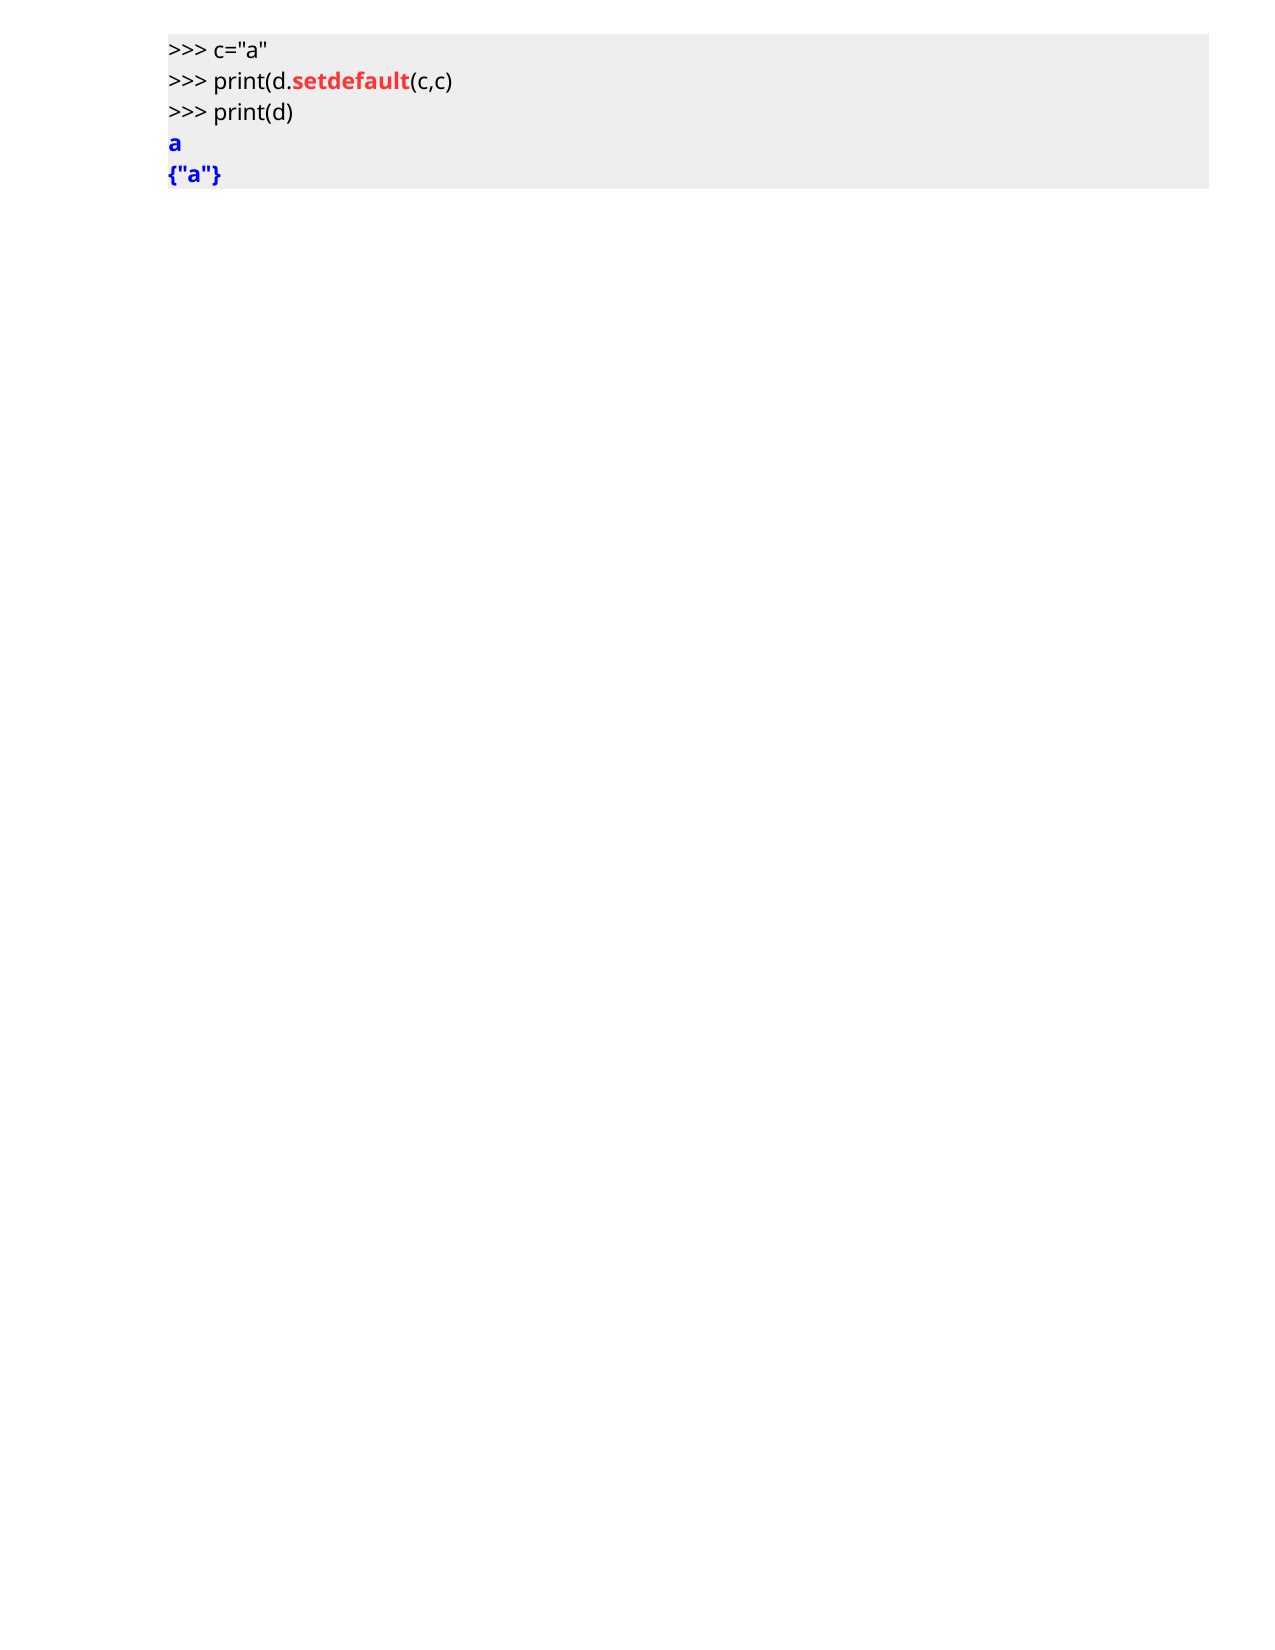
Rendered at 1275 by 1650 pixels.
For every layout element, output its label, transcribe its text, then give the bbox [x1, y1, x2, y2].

text >>> c="a" [168, 34, 1209, 65]
text >>> print(d) [168, 96, 1209, 127]
text a [168, 127, 1209, 158]
text {"a"} [168, 158, 1209, 189]
text >>> print(d.setdefault(c,c) [168, 65, 1209, 96]
